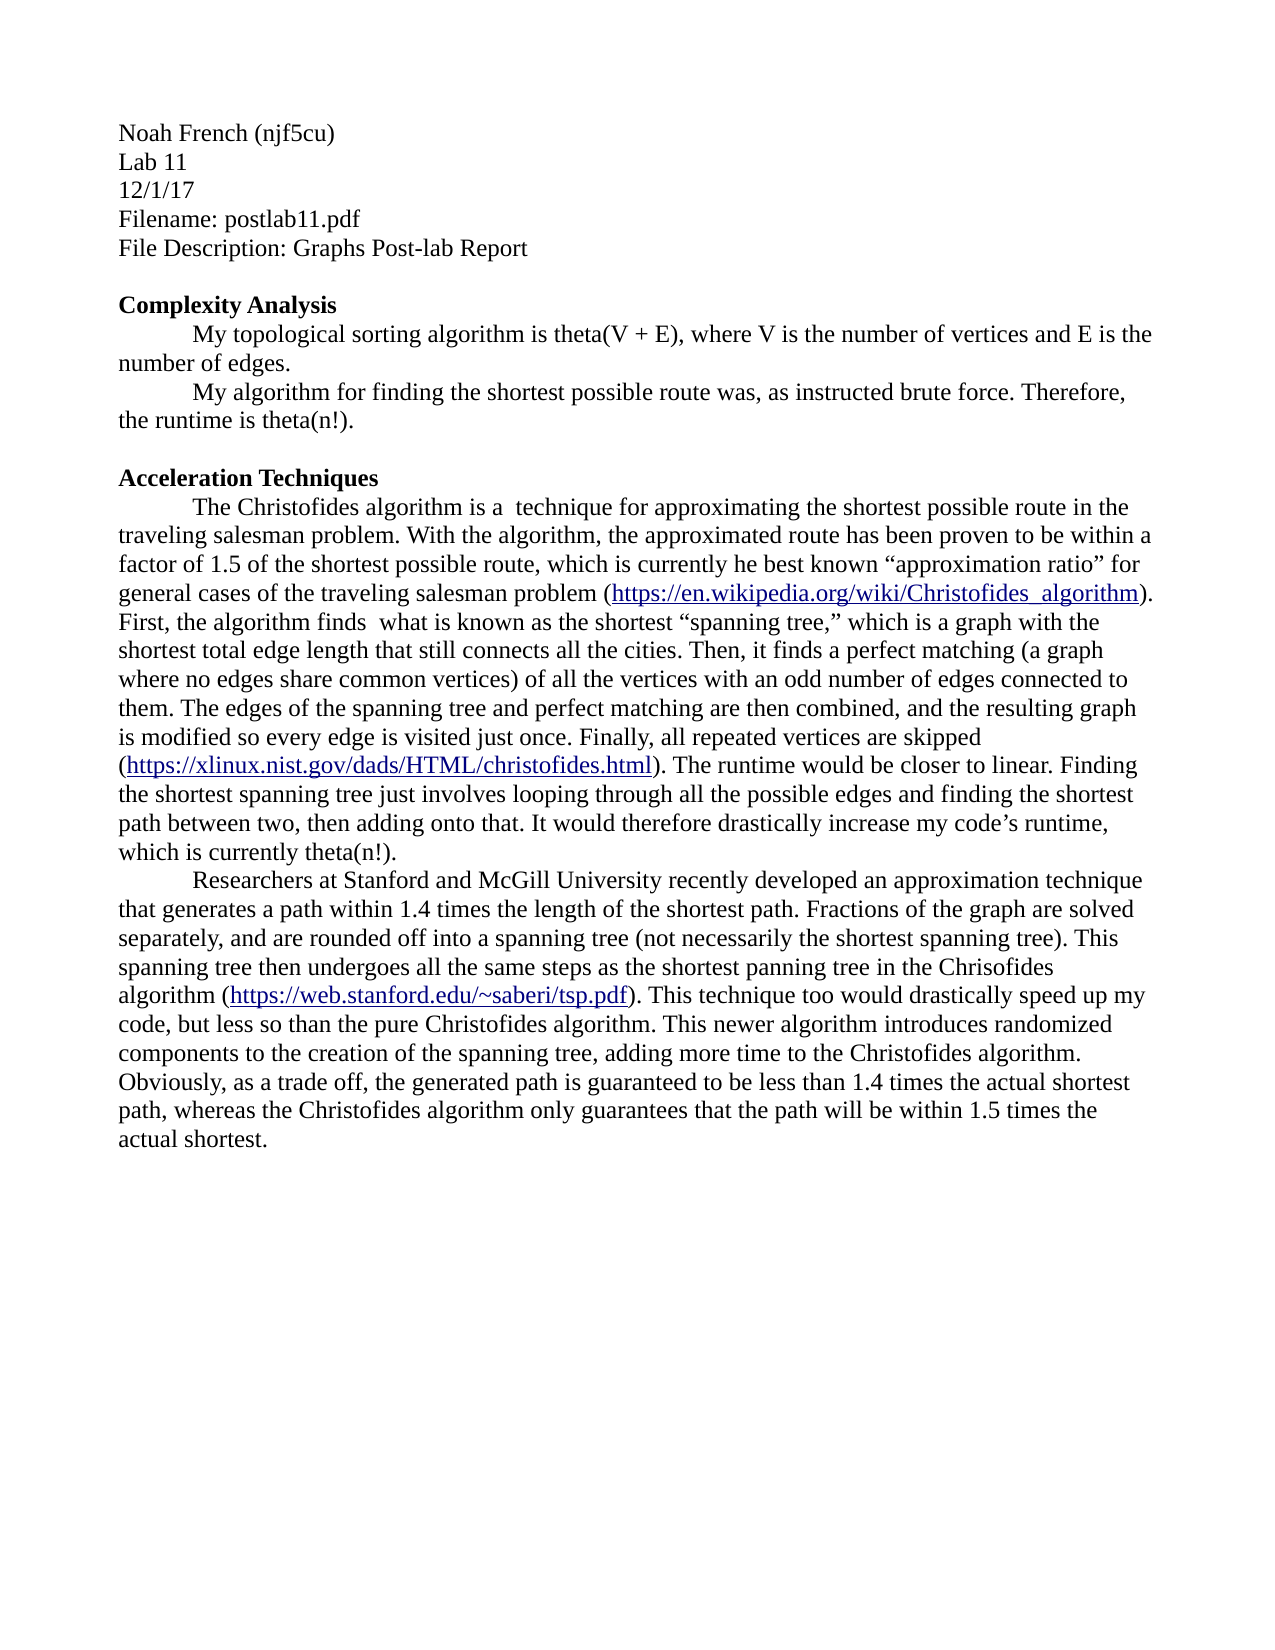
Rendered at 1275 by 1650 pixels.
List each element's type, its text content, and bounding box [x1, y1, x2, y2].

text My topological sorting algorithm is theta(V + E), where V is the number of vertices and E is the number of edges. [118, 319, 1157, 377]
text Complexity Analysis [118, 291, 1157, 319]
text Filename: postlab11.pdf [118, 204, 1157, 233]
text Noah French (njf5cu) [118, 118, 1157, 147]
text Researchers at Stanford and McGill University recently developed an approximation technique that generates a path within 1.4 times the length of the shortest path. Fractions of the graph are solved separately, and are rounded off into a spanning tree (not necessarily the shortest spanning tree). This spanning tree then undergoes all the same steps as the shortest panning tree in the Chrisofides algorithm (https://web.stanford.edu/~saberi/tsp.pdf). This technique too would drastically speed up my code, but less so than the pure Christofides algorithm. This newer algorithm introduces randomized components to the creation of the spanning tree, adding more time to the Christofides algorithm. Obviously, as a trade off, the generated path is guaranteed to be less than 1.4 times the actual shortest path, whereas the Christofides algorithm only guarantees that the path will be within 1.5 times the actual shortest. [118, 866, 1157, 1153]
text My algorithm for finding the shortest possible route was, as instructed brute force. Therefore, the runtime is theta(n!). [118, 377, 1157, 434]
text File Description: Graphs Post-lab Report [118, 233, 1157, 262]
text Acceleration Techniques [118, 463, 1157, 492]
text Lab 11 [118, 147, 1157, 176]
text 12/1/17 [118, 176, 1157, 204]
text The Christofides algorithm is a technique for approximating the shortest possible route in the traveling salesman problem. With the algorithm, the approximated route has been proven to be within a factor of 1.5 of the shortest possible route, which is currently he best known “approximation ratio” for general cases of the traveling salesman problem (https://en.wikipedia.org/wiki/Christofides_algorithm). First, the algorithm finds what is known as the shortest “spanning tree,” which is a graph with the shortest total edge length that still connects all the cities. Then, it finds a perfect matching (a graph where no edges share common vertices) of all the vertices with an odd number of edges connected to them. The edges of the spanning tree and perfect matching are then combined, and the resulting graph is modified so every edge is visited just once. Finally, all repeated vertices are skipped (https://xlinux.nist.gov/dads/HTML/christofides.html). The runtime would be closer to linear. Finding the shortest spanning tree just involves looping through all the possible edges and finding the shortest path between two, then adding onto that. It would therefore drastically increase my code’s runtime, which is currently theta(n!). [118, 492, 1157, 866]
